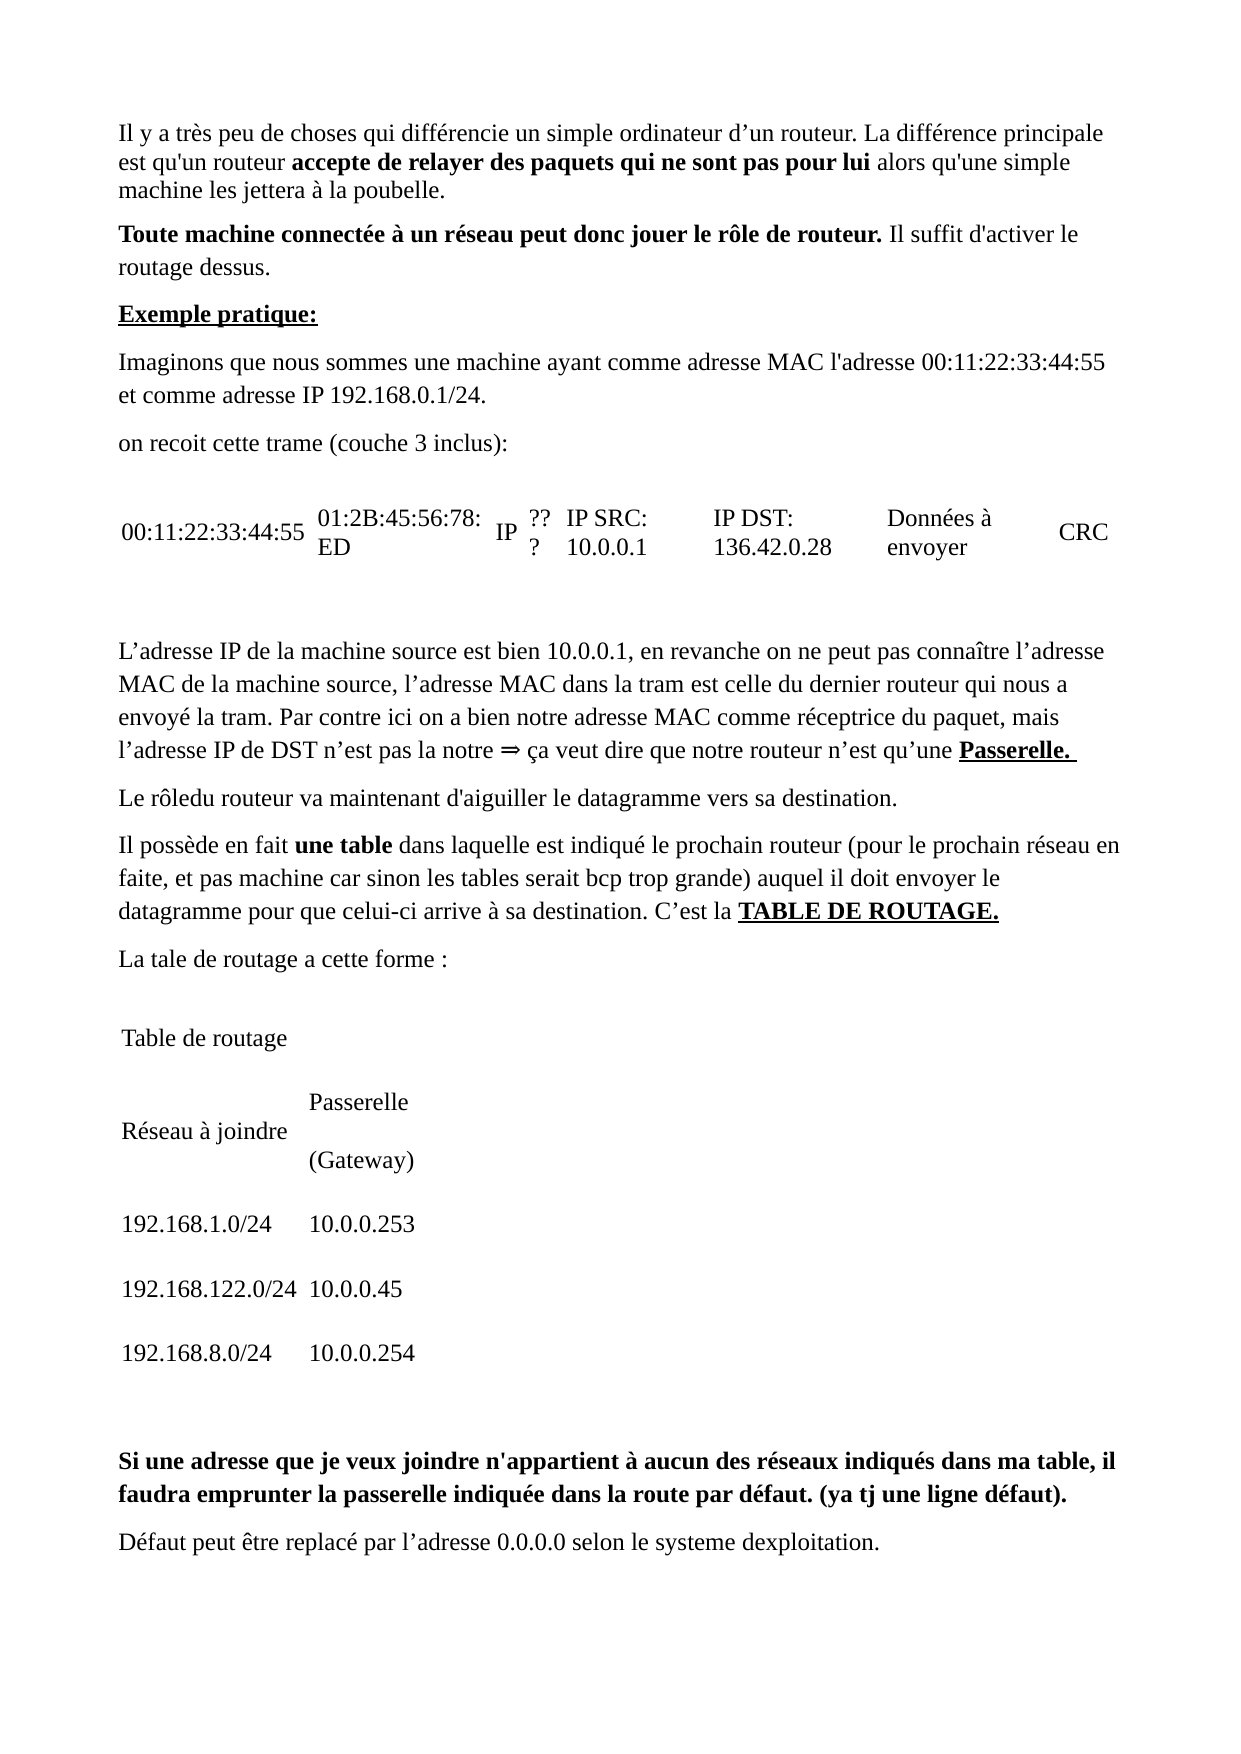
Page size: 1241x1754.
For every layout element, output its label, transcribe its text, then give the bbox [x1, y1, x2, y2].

text Il y a très peu de choses qui différencie un simple ordinateur d’un routeur. La différence principale est qu'un routeur accepte de relayer des paquets qui ne sont pas pour lui alors qu'une simple machine les jettera à la poubelle. [118, 118, 1122, 204]
table_cell 10.0.0.253 [306, 1207, 428, 1271]
table_header IP [493, 500, 526, 593]
table_header IP DST: 136.42.0.28 [710, 500, 884, 593]
table_header Données à envoyer [884, 500, 1056, 593]
table_header ??? [526, 500, 563, 593]
table_cell 192.168.1.0/24 [118, 1207, 306, 1271]
table_cell 10.0.0.45 [306, 1271, 428, 1335]
text L’adresse IP de la machine source est bien 10.0.0.1, en revanche on ne peut pas connaître l’adresse MAC de la machine source, l’adresse MAC dans la tram est celle du dernier routeur qui nous a envoyé la tram. Par contre ici on a bien notre adresse MAC comme réceptrice du paquet, mais l’adresse IP de DST n’est pas la notre ⇒ ça veut dire que notre routeur n’est qu’une Passerelle. [118, 636, 1122, 764]
text La tale de routage a cette forme : [118, 944, 1122, 973]
text Il possède en fait une table dans laquelle est indiqué le prochain routeur (pour le prochain réseau en faite, et pas machine car sinon les tables serait bcp trop grande) auquel il doit envoyer le datagramme pour que celui-ci arrive à sa destination. C’est la TABLE DE ROUTAGE. [118, 830, 1122, 925]
table_cell 192.168.122.0/24 [118, 1271, 306, 1335]
table_header Table de routage [118, 1020, 306, 1084]
text Imaginons que nous sommes une machine ayant comme adresse MAC l'adresse 00:11:22:33:44:55 et comme adresse IP 192.168.0.1/24. [118, 347, 1122, 409]
table_cell 192.168.8.0/24 [118, 1335, 306, 1399]
table_cell Passerelle (Gateway) [306, 1084, 428, 1207]
table_header CRC [1056, 500, 1122, 593]
text Le rôledu routeur va maintenant d'aiguiller le datagramme vers sa destination. [118, 783, 1122, 811]
text on recoit cette trame (couche 3 inclus): [118, 428, 1122, 457]
table_header [306, 1020, 428, 1084]
table_header IP SRC: 10.0.0.1 [563, 500, 710, 593]
table_header 00:11:22:33:44:55 [118, 500, 314, 593]
table_cell 10.0.0.254 [306, 1335, 428, 1399]
text Exemple pratique: [118, 299, 1122, 328]
text Si une adresse que je veux joindre n'appartient à aucun des réseaux indiqués dans ma table, il faudra emprunter la passerelle indiquée dans la route par défaut. (ya tj une ligne défaut). [118, 1446, 1122, 1508]
text Défaut peut être replacé par l’adresse 0.0.0.0 selon le systeme dexploitation. [118, 1527, 1122, 1556]
table_cell Réseau à joindre [118, 1084, 306, 1207]
text Toute machine connectée à un réseau peut donc jouer le rôle de routeur. Il suffit d'activer le routage dessus. [118, 219, 1122, 281]
table_header 01:2B:45:56:78:ED [315, 500, 492, 593]
